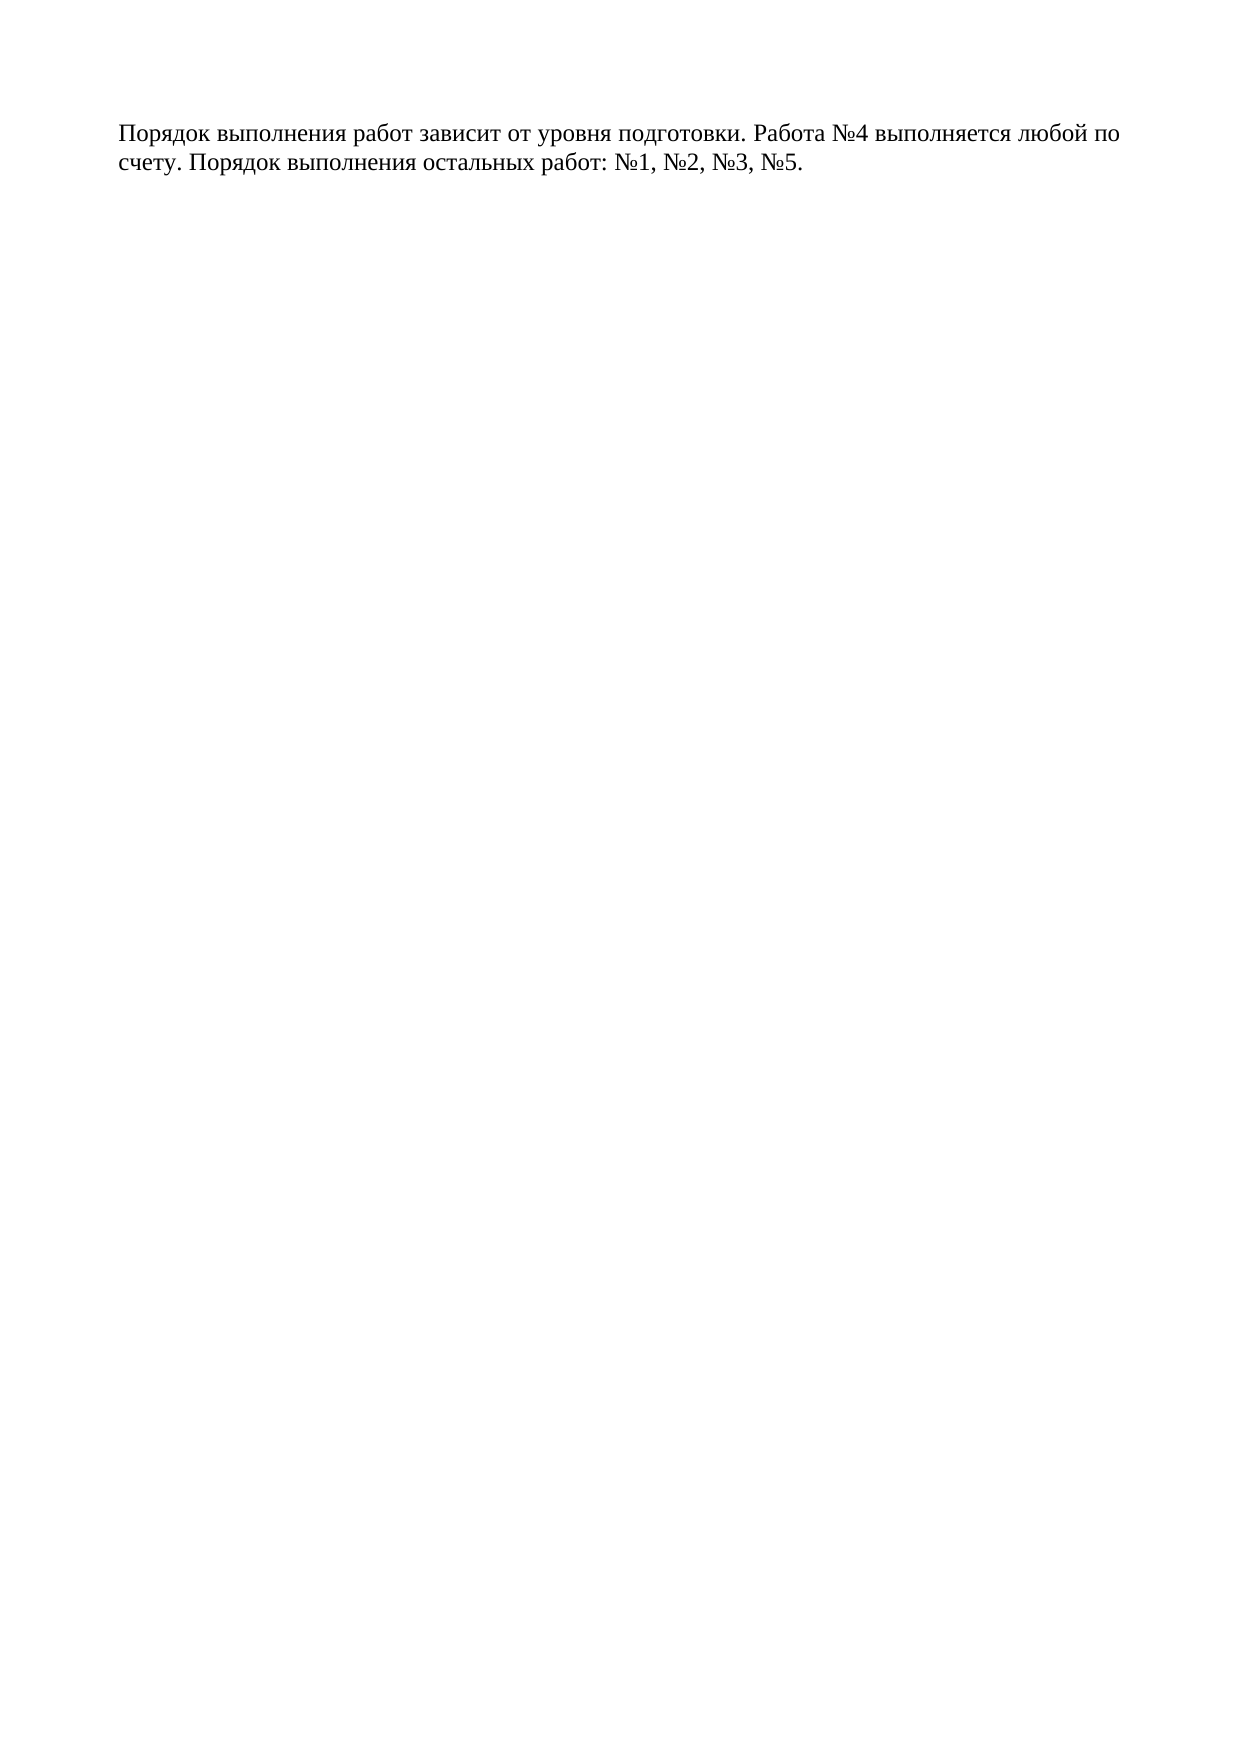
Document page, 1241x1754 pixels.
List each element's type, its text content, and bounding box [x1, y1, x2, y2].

text Порядок выполнения работ зависит от уровня подготовки. Работа №4 выполняется любой по счету. Порядок выполнения остальных работ: №1, №2, №3, №5. [118, 118, 1122, 176]
